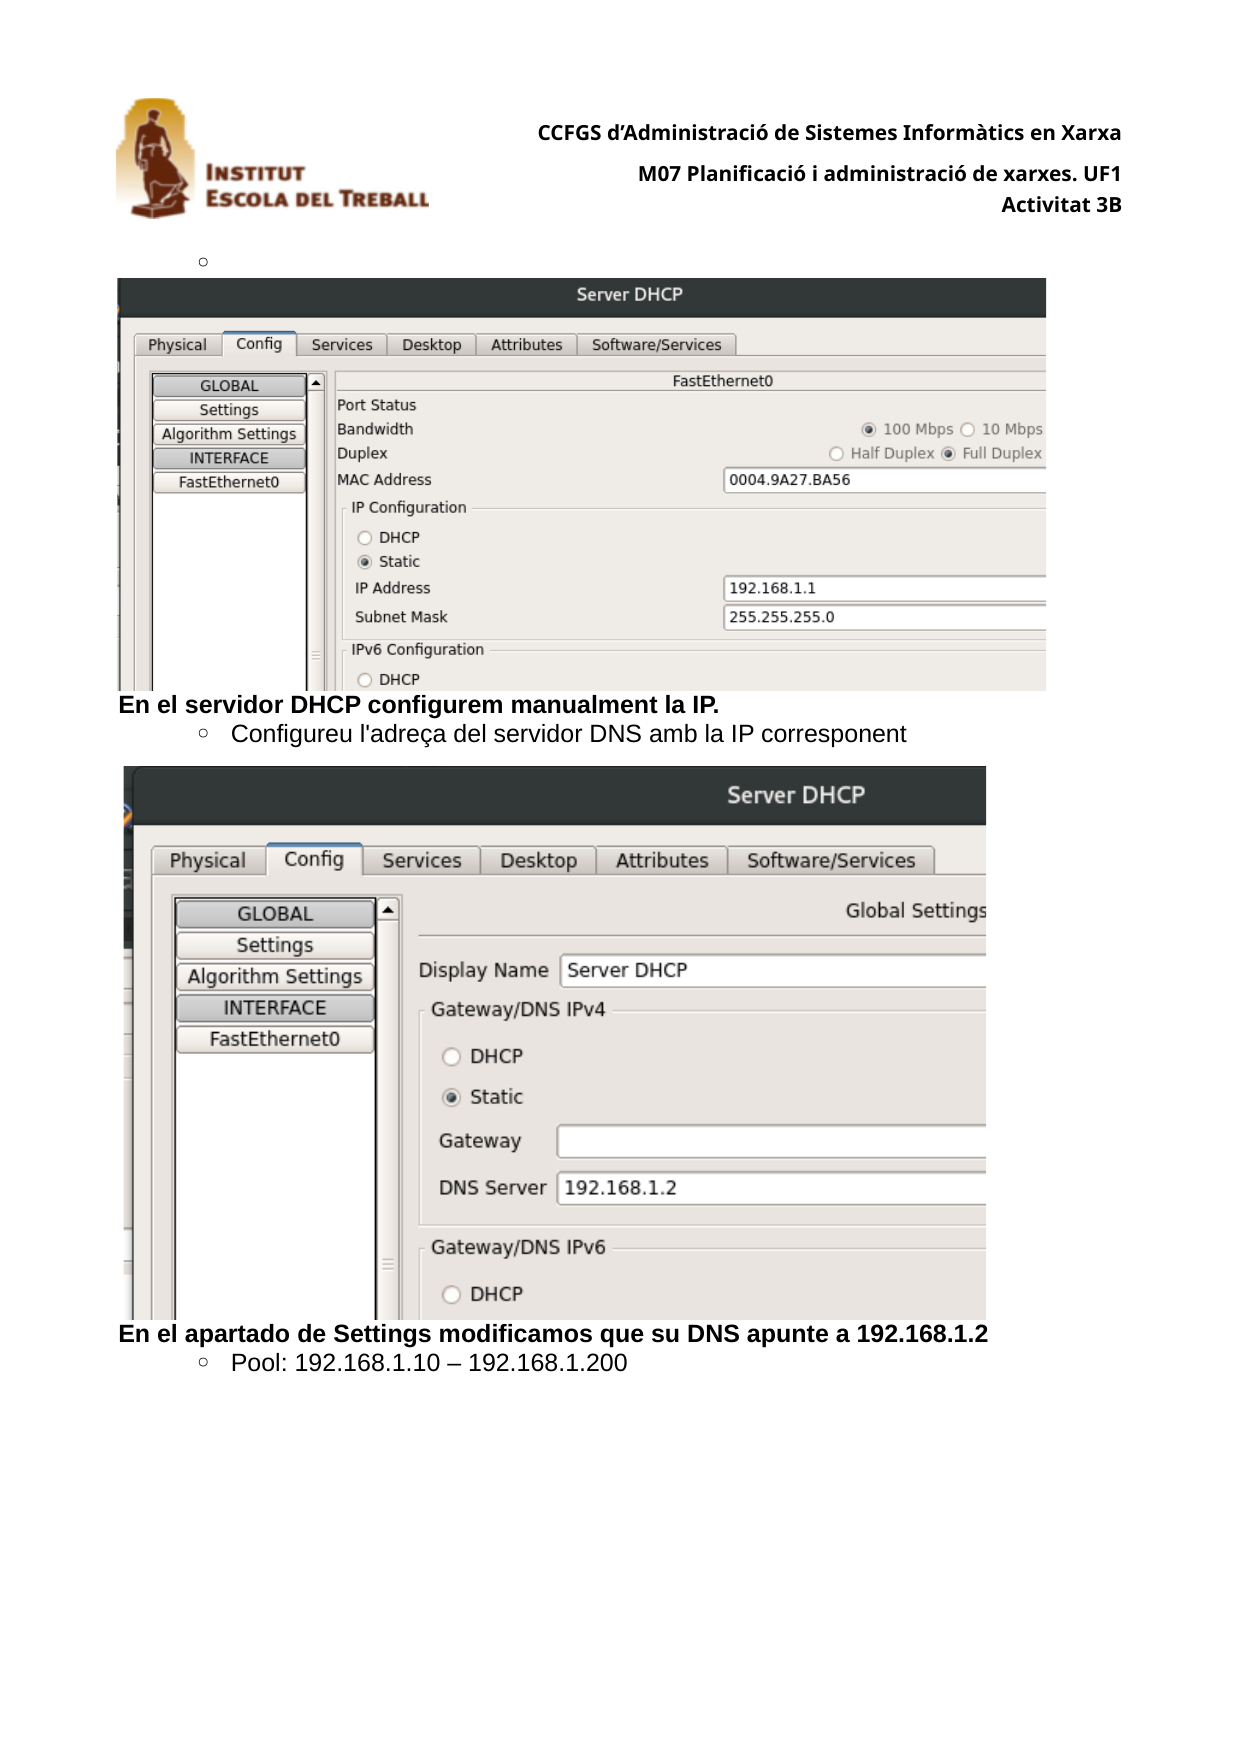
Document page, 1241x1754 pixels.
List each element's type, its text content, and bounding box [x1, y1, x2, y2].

text En el apartado de Settings modificamos que su DNS apunte a 192.168.1.2 [118, 748, 1122, 1348]
picture [117, 278, 1047, 691]
list Pool: 192.168.1.10 – 192.168.1.200 [193, 1348, 1122, 1377]
list Configureu l'adreça del servidor DNS amb la IP corresponent [193, 719, 1122, 748]
picture [123, 766, 987, 1320]
text En el servidor DHCP configurem manualment la IP. [118, 277, 1122, 719]
picture [115, 98, 429, 219]
